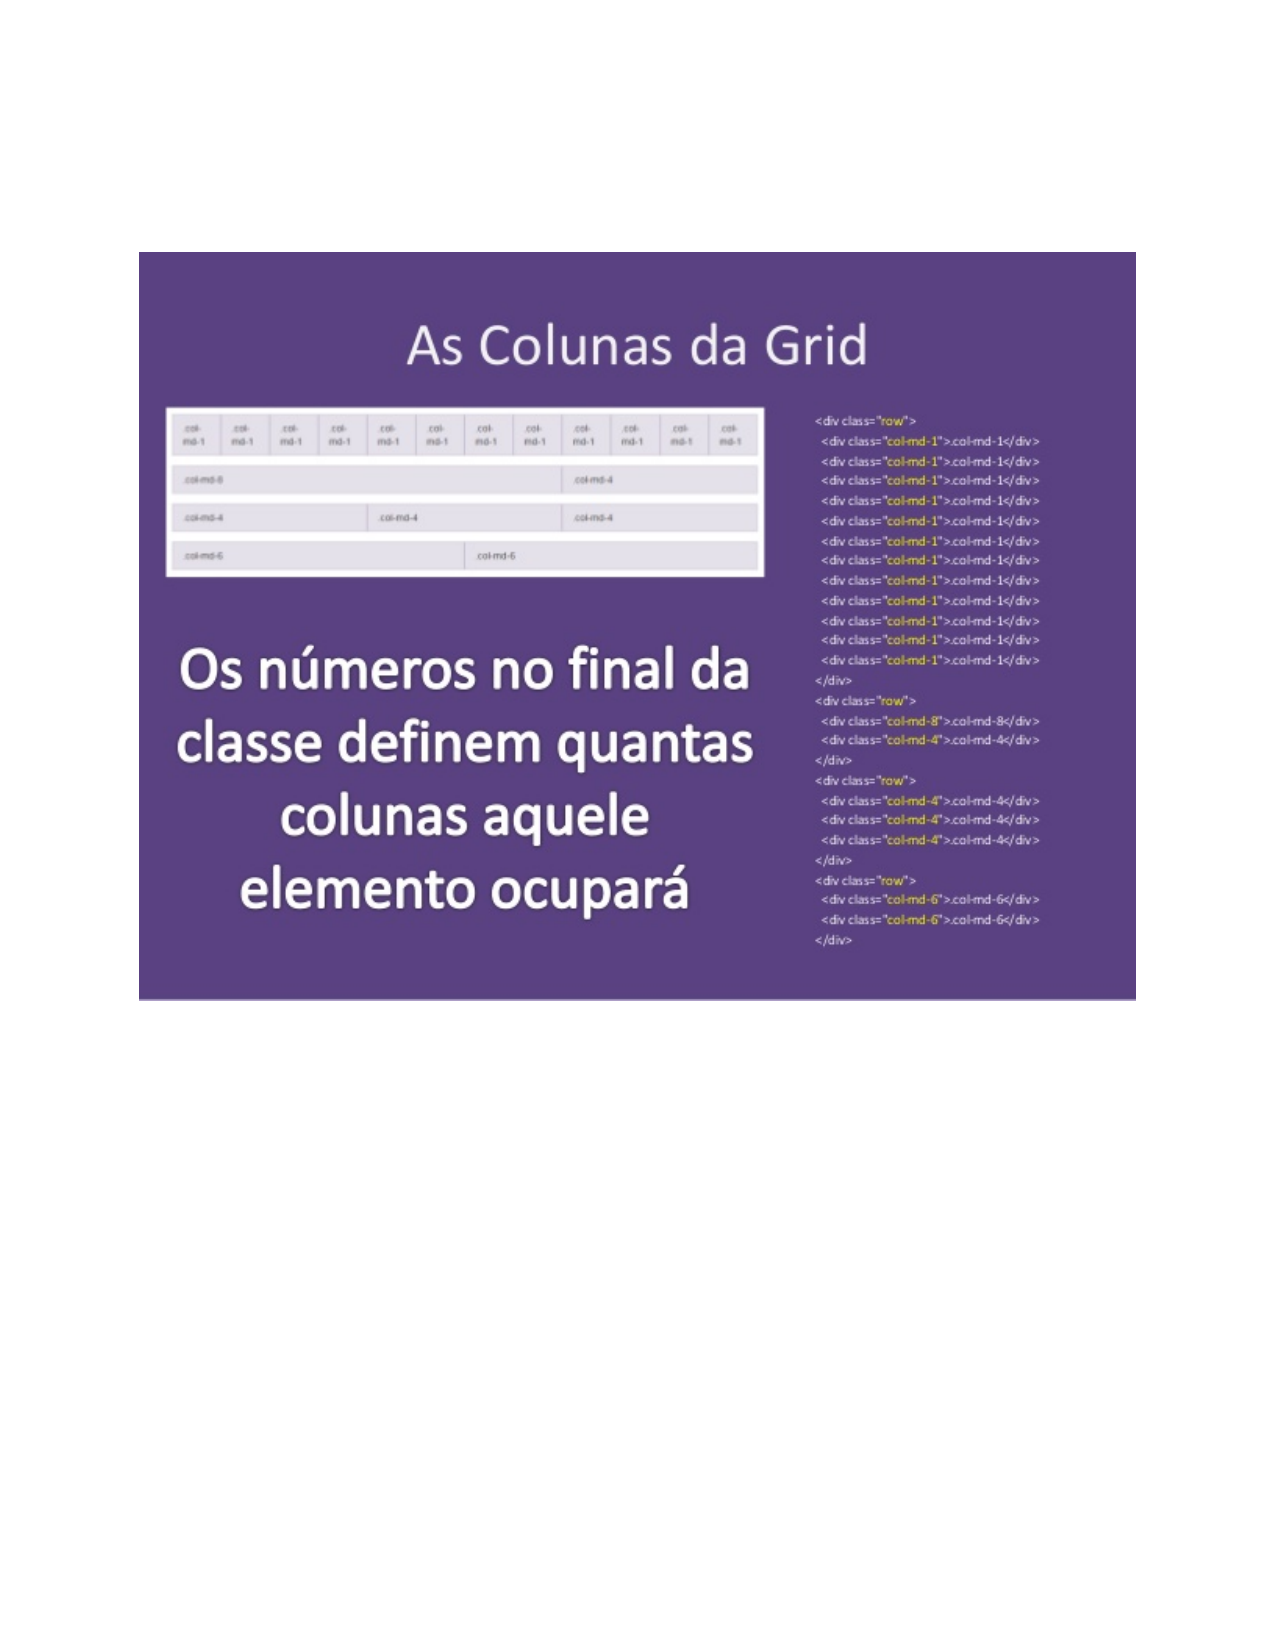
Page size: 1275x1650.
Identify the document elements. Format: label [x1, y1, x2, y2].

picture [139, 252, 1136, 1001]
